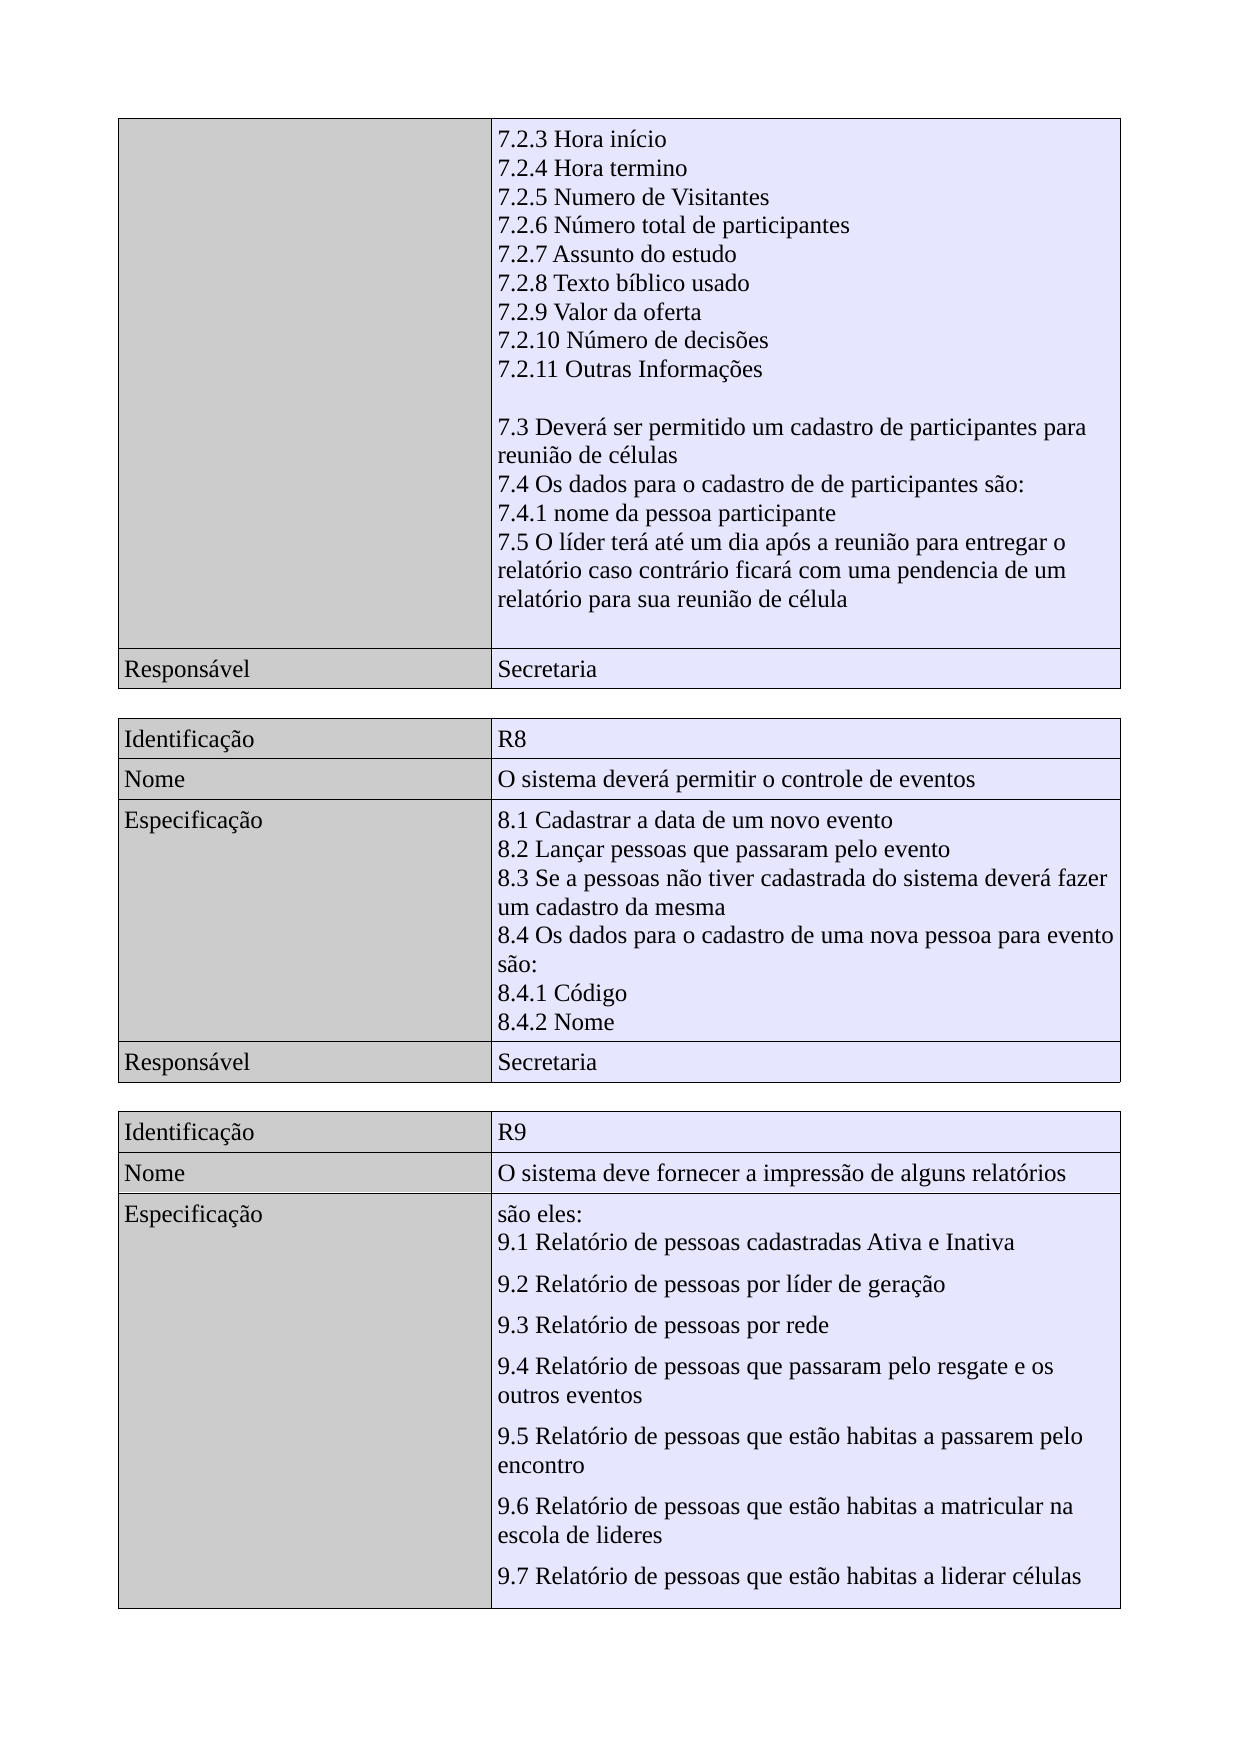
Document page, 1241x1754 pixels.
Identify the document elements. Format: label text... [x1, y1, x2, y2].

table_cell Especificação [119, 1194, 491, 1608]
table_cell Responsável [119, 1042, 491, 1082]
table_cell Especificação [119, 800, 491, 1041]
table_cell Nome [119, 1153, 491, 1192]
table_cell Secretaria [492, 649, 1120, 688]
table_cell O sistema deve fornecer a impressão de alguns relatórios [492, 1153, 1120, 1192]
table_header R8 [492, 719, 1120, 758]
table_cell Secretaria [492, 1042, 1120, 1082]
table_cell 8.1 Cadastrar a data de um novo evento 8.2 Lançar pessoas que passaram pelo evento 8.3 Se a pessoas não tiver cadastrada do sistema deverá fazer um cadastro da mesma 8.4 Os dados para o cadastro de uma nova pessoa para evento são: 8.4.1 Código 8.4.2 Nome [492, 800, 1120, 1041]
table_cell 7.2.3 Hora início 7.2.4 Hora termino 7.2.5 Numero de Visitantes 7.2.6 Número total de participantes 7.2.7 Assunto do estudo 7.2.8 Texto bíblico usado 7.2.9 Valor da oferta 7.2.10 Número de decisões 7.2.11 Outras Informações 7.3 Deverá ser permitido um cadastro de participantes para reunião de células 7.4 Os dados para o cadastro de de participantes são: 7.4.1 nome da pessoa participante 7.5 O líder terá até um dia após a reunião para entregar o relatório caso contrário ficará com uma pendencia de um relatório para sua reunião de célula [492, 119, 1120, 648]
table_header Identificação [119, 1112, 491, 1152]
table_cell são eles: 9.1 Relatório de pessoas cadastradas Ativa e Inativa 9.2 Relatório de pessoas por líder de geração 9.3 Relatório de pessoas por rede 9.4 Relatório de pessoas que passaram pelo resgate e os outros eventos 9.5 Relatório de pessoas que estão habitas a passarem pelo encontro 9.6 Relatório de pessoas que estão habitas a matricular na escola de lideres 9.7 Relatório de pessoas que estão habitas a liderar células [492, 1194, 1120, 1608]
table_cell [119, 119, 491, 648]
table_cell Nome [119, 759, 491, 799]
table_cell Responsável [119, 649, 491, 688]
table_cell O sistema deverá permitir o controle de eventos [492, 759, 1120, 799]
table_header R9 [492, 1112, 1120, 1152]
table_header Identificação [119, 719, 491, 758]
